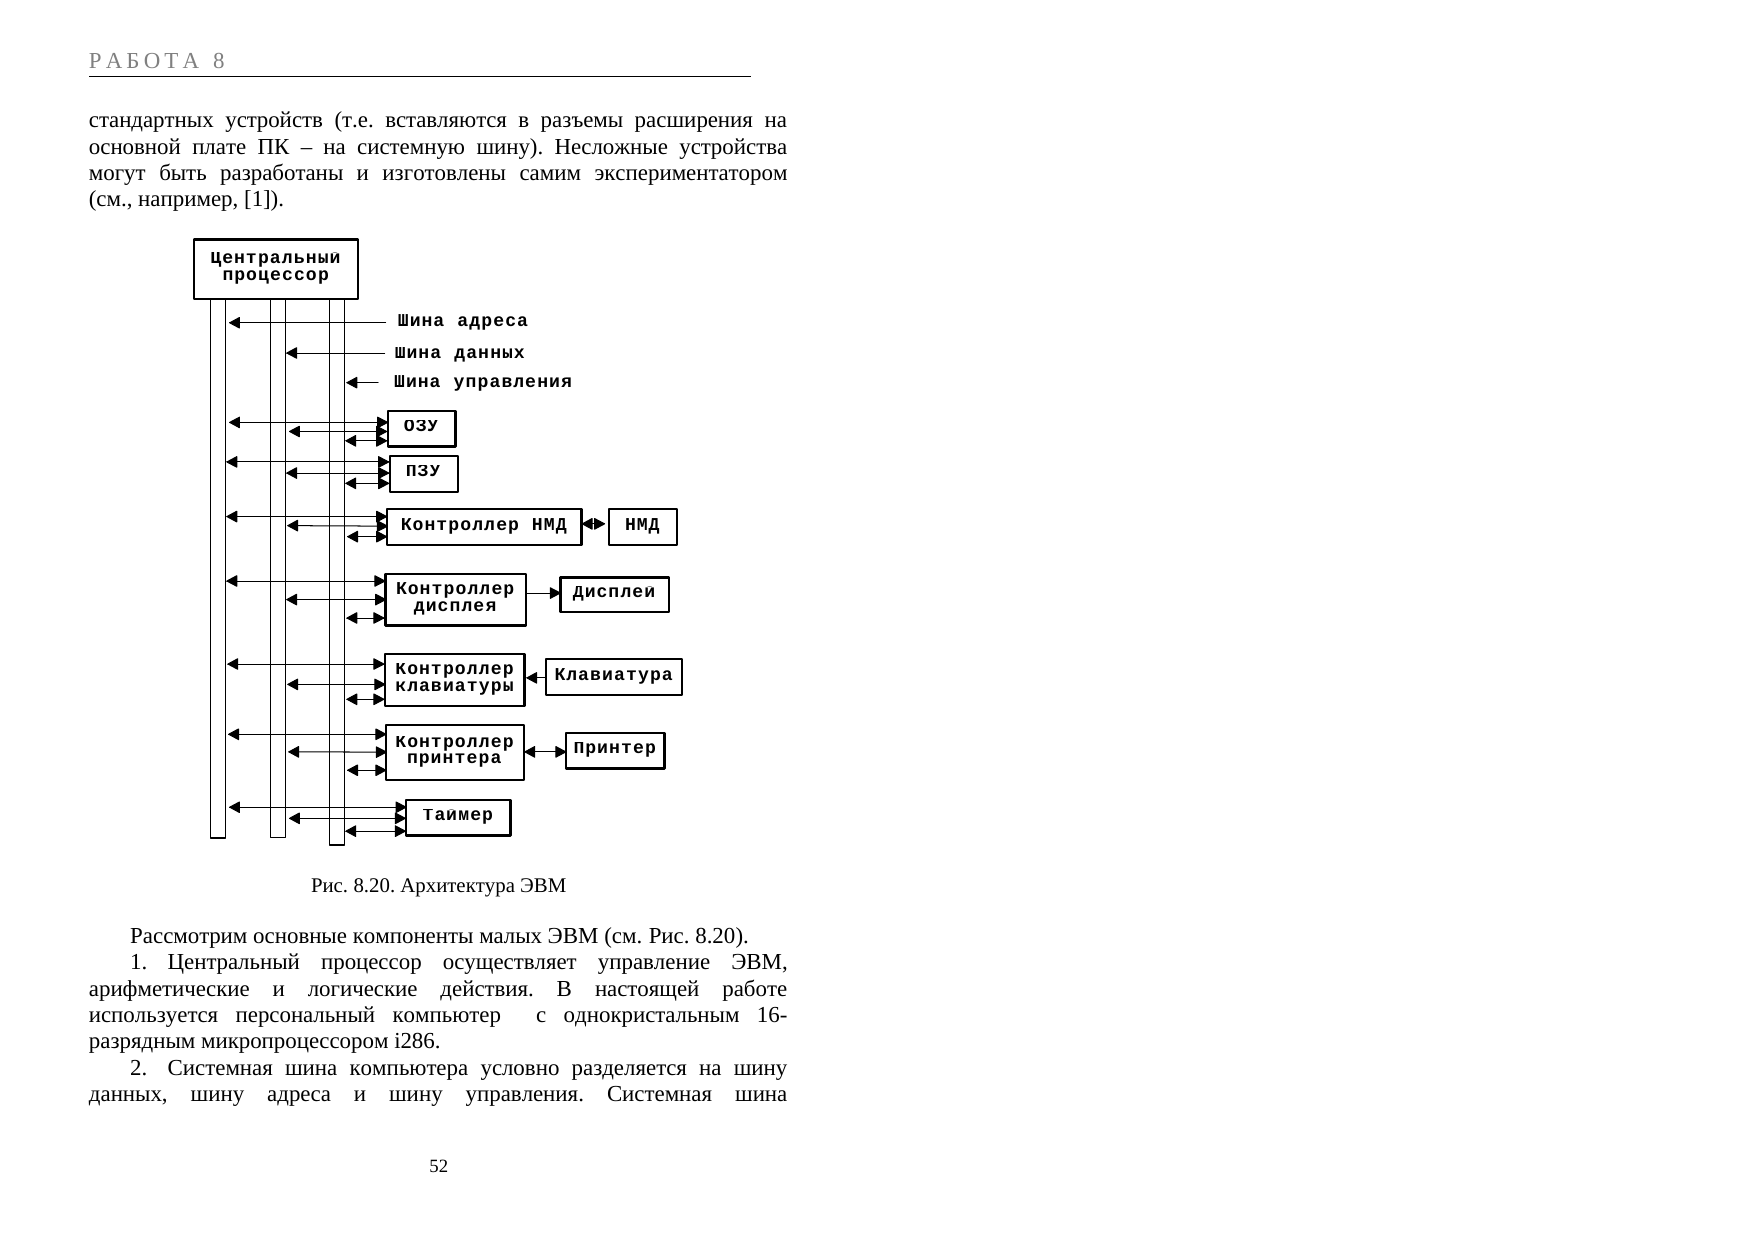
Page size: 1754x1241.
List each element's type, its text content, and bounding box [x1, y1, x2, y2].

list Системная шина компьютера условно разделяется на шину данных, шину адреса и шину управления. Системная шина [89, 1054, 788, 1106]
text Рассмотрим основные компоненты малых ЭВМ (см. Рис. 8 .20). [89, 922, 788, 948]
list Центральный процессор осуществляет управление ЭВМ, арифметические и логические действия. В настоящей работе используется персональный компьютер с однокристальным 16-разрядным микропроцессором i286. [89, 948, 788, 1054]
text Рис. 8.20. Архитектура ЭВМ [89, 873, 788, 897]
text стандартных устройств (т.е. вставляются в разъемы расширения на основной плате ПК – на системную шину). Несложные устройства могут быть разработаны и изготовлены самим экспериментатором (см., например, [1]). [89, 106, 788, 212]
